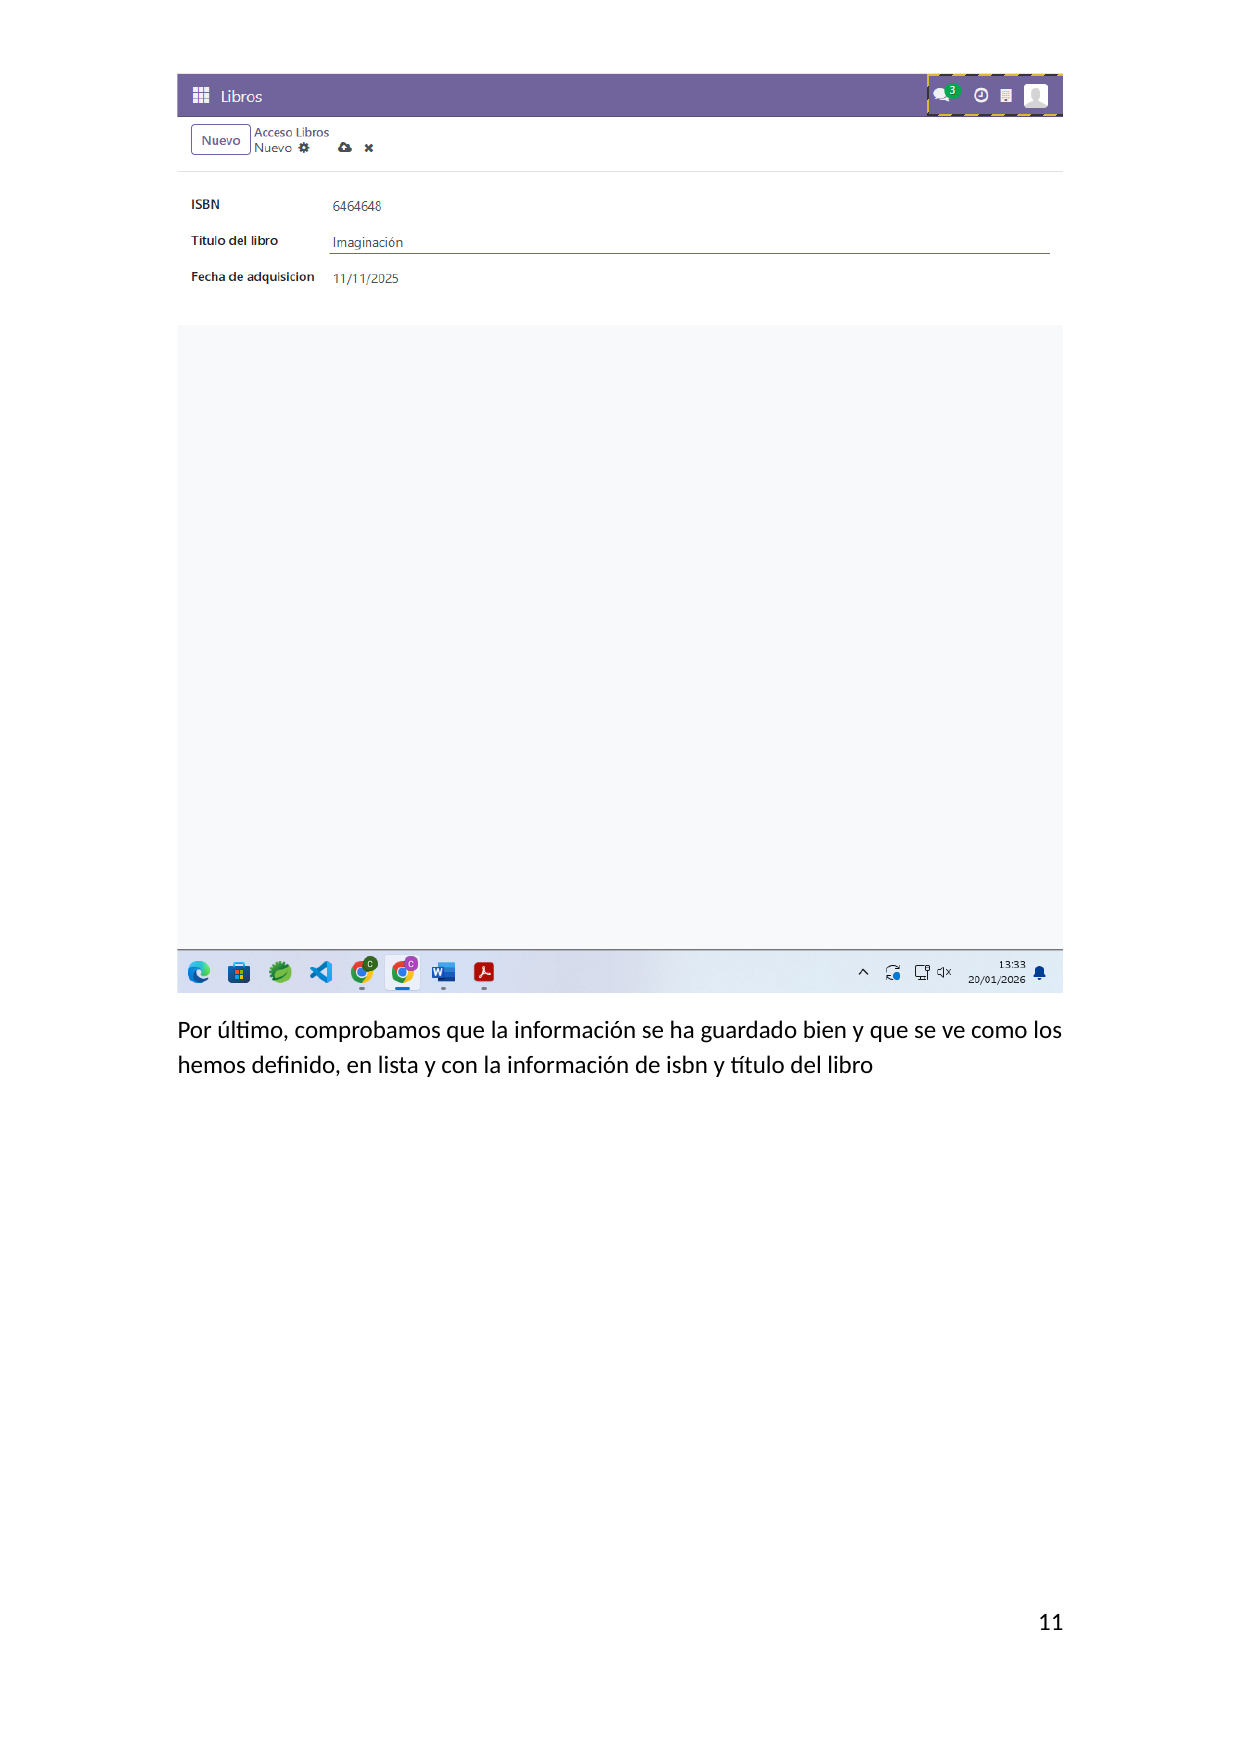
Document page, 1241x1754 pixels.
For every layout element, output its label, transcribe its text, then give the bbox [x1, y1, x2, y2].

text Por último, comprobamos que la información se ha guardado bien y que se ve como los hemos definido, en lista y con la información de isbn y título del libro [177, 1014, 1063, 1079]
